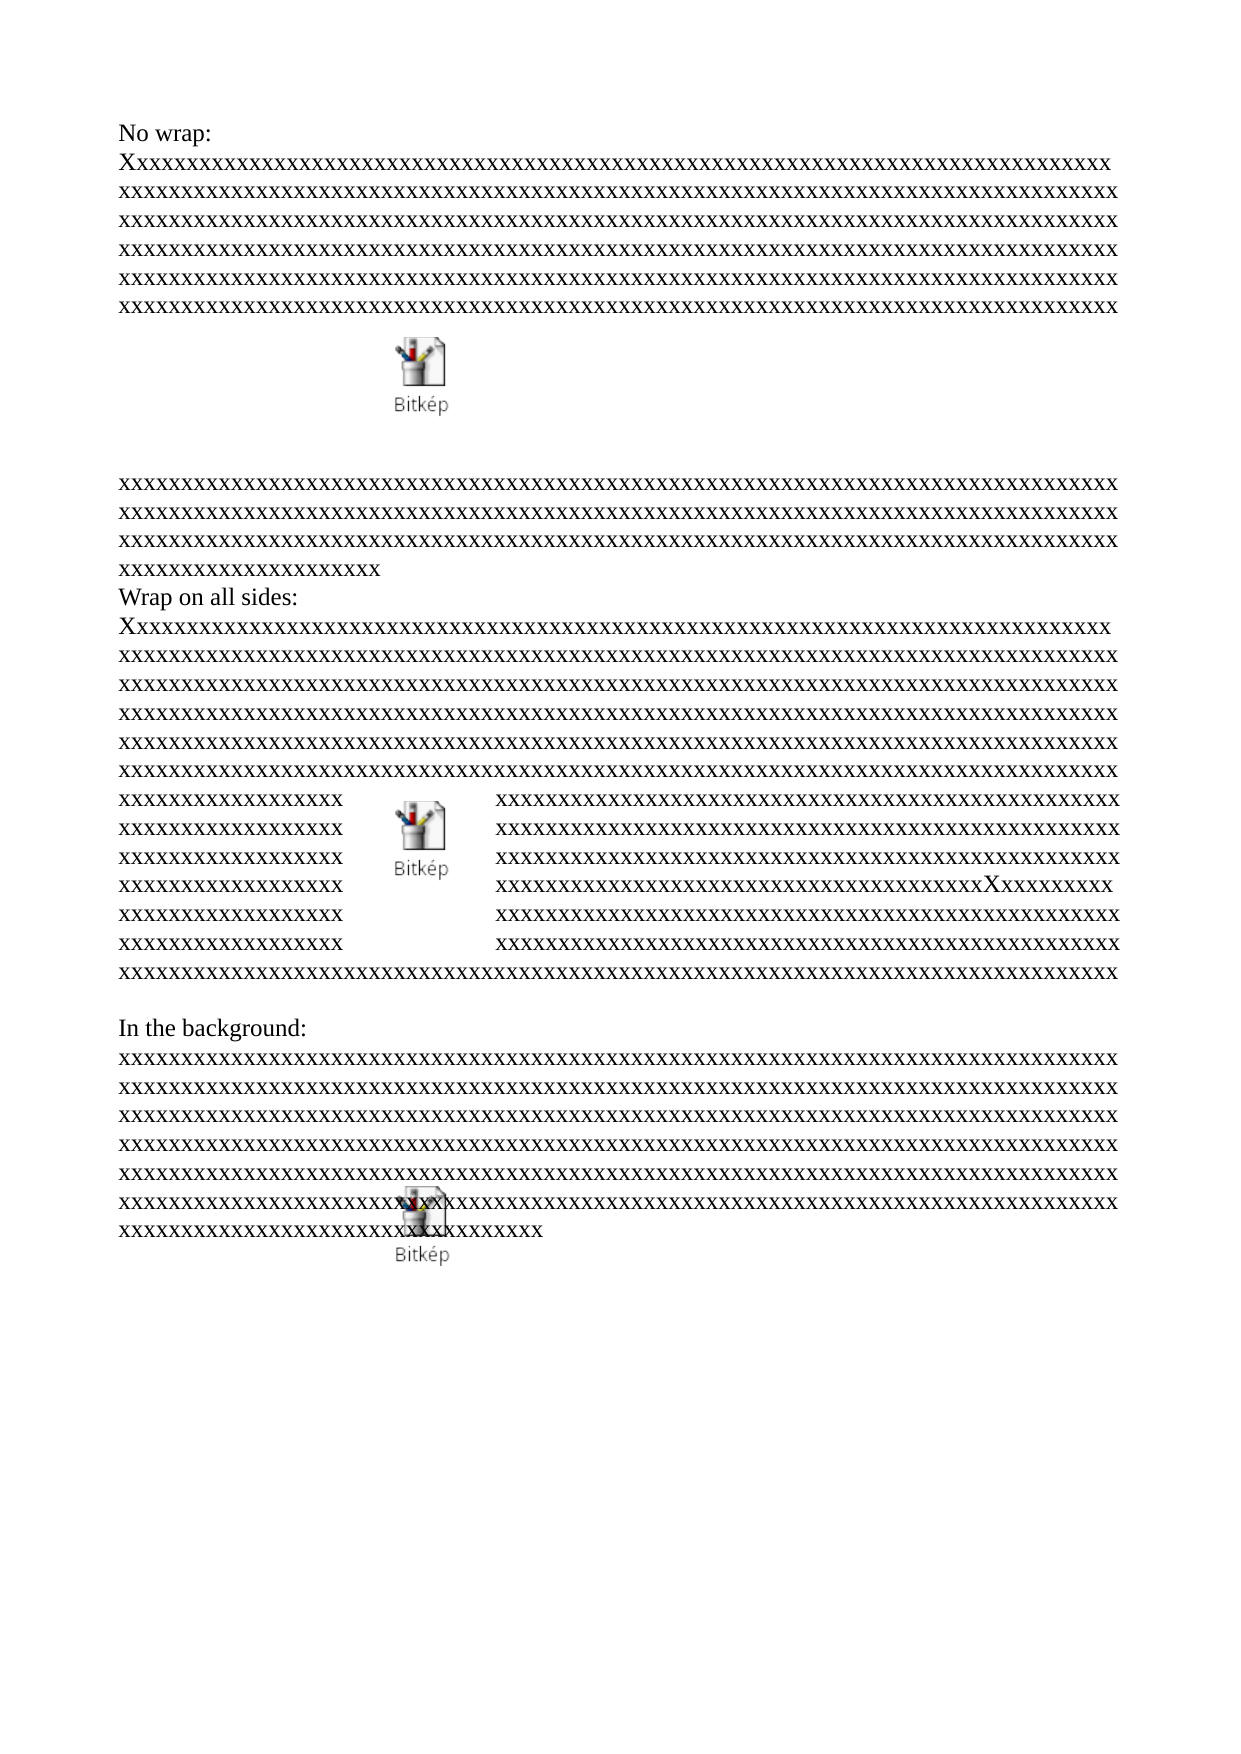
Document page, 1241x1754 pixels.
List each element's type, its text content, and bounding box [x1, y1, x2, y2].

text Xxxxxxxxxxxxxxxxxxxxxxxxxxxxxxxxxxxxxxxxxxxxxxxxxxxxxxxxxxxxxxxxxxxxxxxxxxxxxxxxxxxxxxxxxxxxxxxxxxxxxxxxxxxxxxxxxxxxxxxxxxxxxxxxxxxxxxxxxxxxxxxxxxxxxxxxxxxxxxxxxxxxxxxxxxxxxxxxxxxxxxxxxxxxxxxxxxxxxxxxxxxxxxxxxxxxxxxxxxxxxxxxxxxxxxxxxxxxxxxxxxxxxxxxxxxxxxxxxxxxxxxxxxxxxxxxxxxxxxxxxxxxxxxxxxxxxxxxxxxxxxxxxxxxxxxxxxxxxxxxxxxxxxxxxxxxxxxxxxxxxxxxxxxxxxxxxxxxxxxxxxxxxxxxxxxxxxxxxxxxxxxxxxxxxxxxxxxxxxxxxxxxxxxxxxxxxxxxxxxxxxxxxxxxxxxxxxxxxxxxxxxxxxxxxxxxxxxxxxxxxxxxxxxxxxxxxxxxxxxxxxxxxxxxxxxxxxxxxxxxxxxxxxxxxxxxxxxxxxxxxxxxxxxxxxxxxxxxxxxxxxxxxxxxxxxxxxxxxxxxxxxxxxxxxxxxxxxxxxxxxxxxxxxxxxxxxxxxxxxxxxxxxxxxxxxxxxxxxxxxxxxxxxxxxxxxxxxxxxxxxxxxxxxxxxxxxxxxxxxxxxxxxxxxxxxxxxxxxxxxxxxxxxxxxxxxxxxxxxxxxxxxxxxxxxxxxxxxxxxxxxxxxxxxxxxxxxxxxxxx [118, 147, 1122, 582]
text No wrap: [118, 118, 1122, 147]
text In the background: [118, 1013, 1122, 1042]
text xxxxxxxxxxxxxxxxxxxxxxxxxxxxxxxxxxxxxxxxxxxxxxxxxxxxxxxxxxxxxxxxxxxxxxxxxxxxxxxxxxxxxxxxxxxxxxxxxxxxxxxxxxxxxxxxxxxxxxxxxxxxxxxxxxxxxxxxxxxxxxxxxxxxxxxxxxxxxxxxxxxxxxxxxxxxxxxxxxxxxxxxxxxxxxxxxxxxxxxxxxxxxxxxxxxxxxxxxxxxxxxxxxxxxxxxxxxxxxxxxxxxxxxxxxxxxxxxxxxxxxxxxxxxxxxxxxxxxxxxxxxxxxxxxxxxxxxxxxxxxxxxxxxxxxxxxxxxxxxxxxxxxxxxxxxxxxxxxxxxxxxxxxxxxxxxxxxxxxxxxxxxxxxxxxxxxxxxxxxxxxxxxxxxxxxxxxxxxxxxxxxxxxxxxxxxxxxxxxxxxxxxxxxxxxxxxxxxxxxxxxxxxxxxxxxxxxxxxxxxxxxxxxxxxxxxxxxxxxxxxxxxxxxxxxxxxxxxxxxxxxxxxxxxxxxxxx [118, 1042, 1122, 1243]
text Wrap on all sides: [118, 582, 1122, 611]
text XxxxxxxxxxxxxxxxxxxxxxxxxxxxxxxxxxxxxxxxxxxxxxxxxxxxxxxxxxxxxxxxxxxxxxxxxxxxxxxxxxxxxxxxxxxxxxxxxxxxxxxxxxxxxxxxxxxxxxxxxxxxxxxxxxxxxxxxxxxxxxxxxxxxxxxxxxxxxxxxxxxxxxxxxxxxxxxxxxxxxxxxxxxxxxxxxxxxxxxxxxxxxxxxxxxxxxxxxxxxxxxxxxxxxxxxxxxxxxxxxxxxxxxxxxxxxxxxxxxxxxxxxxxxxxxxxxxxxxxxxxxxxxxxxxxxxxxxxxxxxxxxxxxxxxxxxxxxxxxxxxxxxxxxxxxxxxxxxxxxxxxxxxxxxxxxxxxxxxxxxxxxxxxxxxxxxxxxxxxxxxxxxxxxxxxxxxxxxxxxxxxxxxxxxxxxxxxxxxxxxxxxxxxxxxxxxxxxxxxxxxxxxxxxxxxxxxxxxxxxxxxxxxxxxxxxxxxxxxxxxxxxxxxxxxxxxxxxxxxxxxxxxxxxxxxxxxxxxxxxxxxxxxxxxxxxxxxxxxxxxxxxxxxxxxxxxxxxxxxxxxxxxxxxxxxxxxxxxxxxxxxxxxxxxxxxxxxxxxxxxxxxxxxxxxxxxxxxxxxxxxxxxxxxxxxxxxxxxxxxxxxxxxxxxxxxxxxxxxxxxxxxxxxxxxxxxxxxxxxxxxxxxxxxxxxxxxxxxxxxxxxxxxxxxxxxxxxxxxxxxxxxxxxxxxxxxxxxxxxxXxxxxxxxxxxxxxxxxxxxxxxxxxxxxxxxxxxxxxxxxxxxxxxxxxxxxxxxxxxxxxxxxxxxxxxxxxxxxxxxxxxxxxxxxxxxxxxxxxxxxxxxxxxxxxxxxxxxxxxxxxxxxxxxxxxxxxxxxxxxxxxxxxxxxxxxxxxxxxxxxxxxxxxxxxxxxxxxxxxxxxxxxxxxxxxxxxxxxxxxxxxxxxxxxxxxxxxxxxxxxxxxxx [118, 611, 1122, 984]
